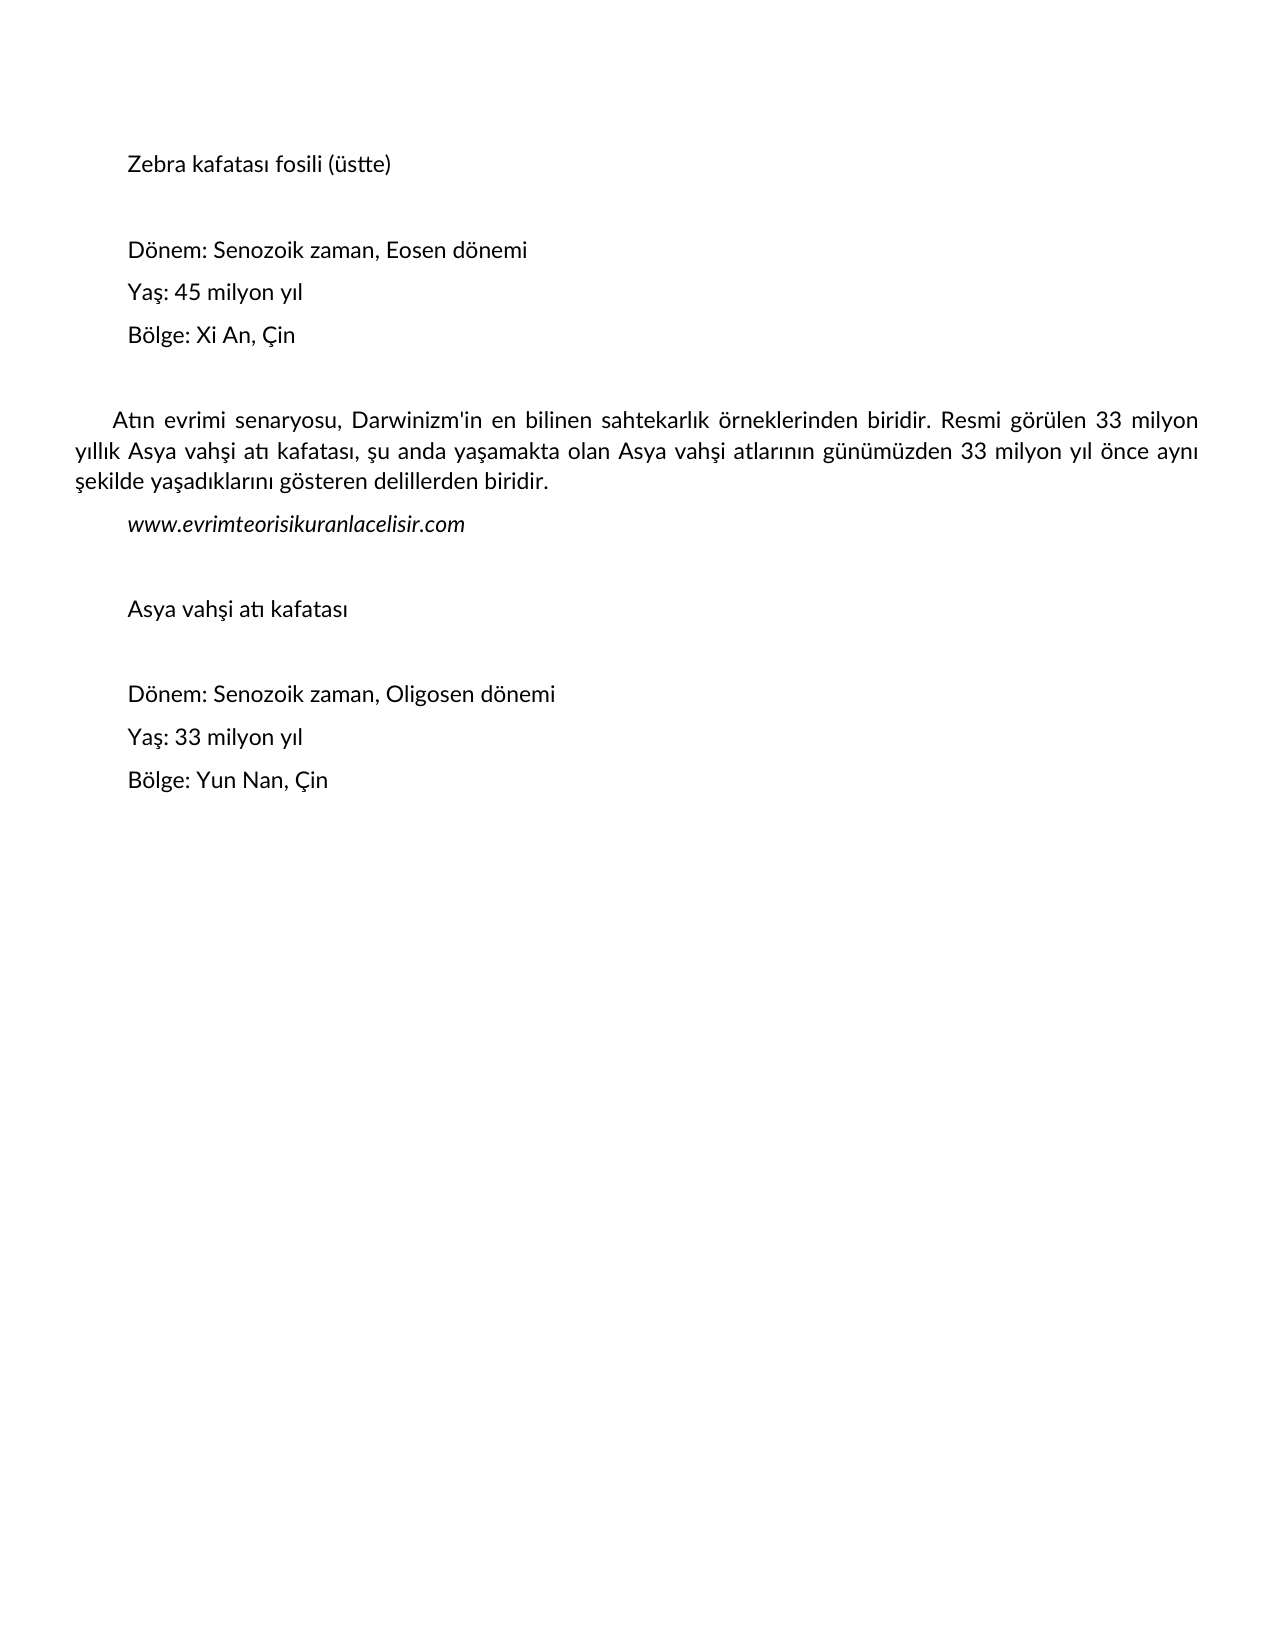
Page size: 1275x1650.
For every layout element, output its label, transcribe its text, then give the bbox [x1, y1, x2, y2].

text www.evrimteorisikuranlacelisir.com [127, 509, 1177, 537]
text Zebra kafatası fosili (üstte) [127, 150, 1177, 177]
text Asya vahşi atı kafatası [127, 595, 1177, 622]
text Dönem: Senozoik zaman, Eosen dönemi [127, 235, 1177, 263]
text Bölge: Xi An, Çin [127, 321, 1177, 348]
text Atın evrimi senaryosu, Darwinizm'in en bilinen sahtekarlık örneklerinden biridir. Resmi görülen 33 milyon yıllık Asya vahşi atı kafatası, şu anda yaşamakta olan Asya vahşi atlarının günümüzden 33 milyon yıl önce aynı şekilde yaşadıklarını gösteren delillerden biridir. [75, 406, 1200, 494]
text Bölge: Yun Nan, Çin [127, 766, 1177, 793]
text Yaş: 45 milyon yıl [127, 278, 1177, 306]
text Dönem: Senozoik zaman, Oligosen dönemi [127, 680, 1177, 708]
text Yaş: 33 milyon yıl [127, 723, 1177, 750]
